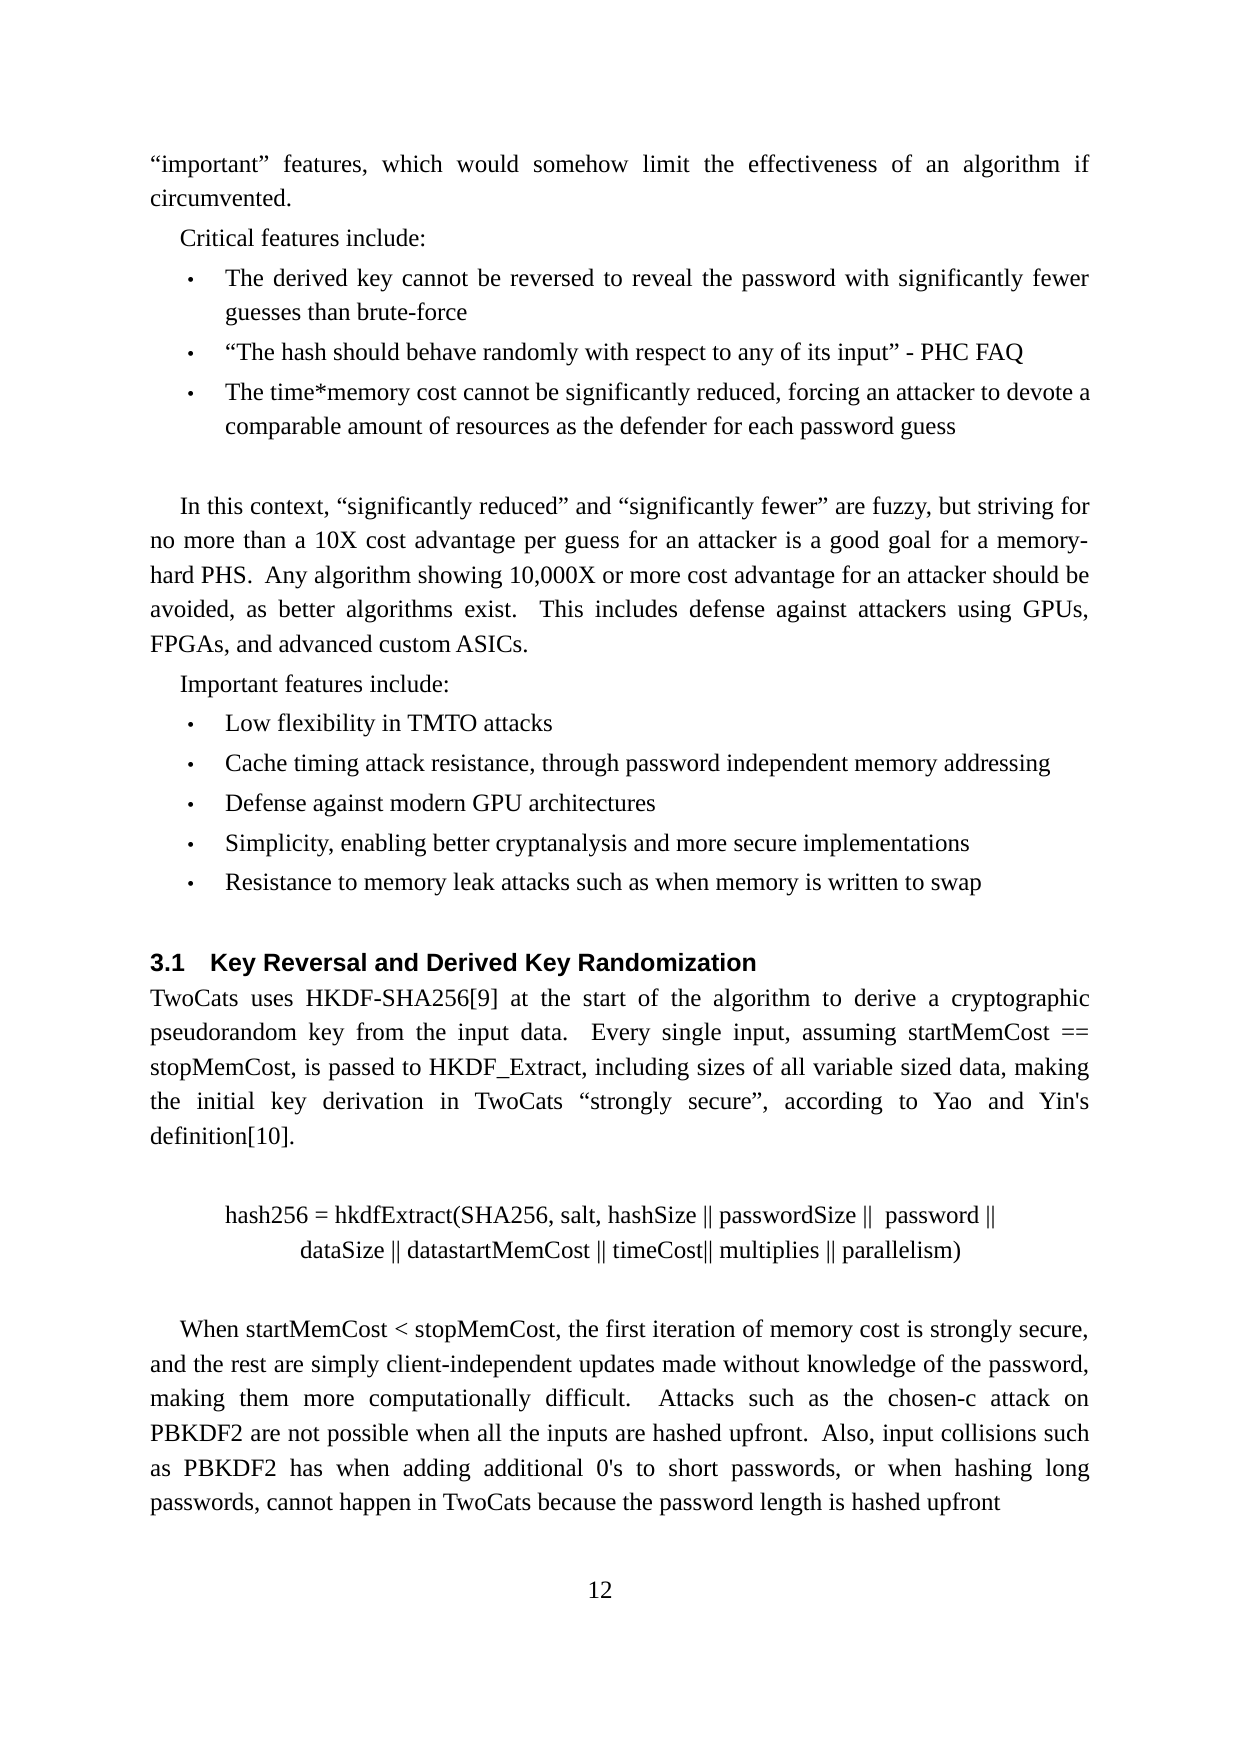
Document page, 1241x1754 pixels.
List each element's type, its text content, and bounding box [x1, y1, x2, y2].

list The derived key cannot be reversed to reveal the password with significantly fewer guesses than brute-force [187, 264, 1091, 326]
list The time*memory cost cannot be significantly reduced, forcing an attacker to devote a comparable amount of resources as the defender for each password guess [187, 378, 1091, 440]
list Low flexibility in TMTO attacks [187, 709, 1091, 737]
text TwoCats uses HKDF-SHA256[9] at the start of the algorithm to derive a cryptographic pseudorandom key from the input data. Every single input, assuming startMemCost == stopMemCost, is passed to HKDF_Extract, including sizes of all variable sized data, making the initial key derivation in TwoCats “strongly secure”, according to Yao and Yin's definition[10]. [150, 984, 1091, 1150]
text dataSize || datastartMemCost || timeCost|| multiplies || parallelism) [150, 1236, 1091, 1264]
text Important features include: [150, 670, 1091, 698]
subtitle Key Reversal and Derived Key Randomization [150, 949, 1091, 977]
list Cache timing attack resistance, through password independent memory addressing [187, 749, 1091, 777]
text When startMemCost < stopMemCost, the first iteration of memory cost is strongly secure, and the rest are simply client-independent updates made without knowledge of the password, making them more computationally difficult. Attacks such as the chosen-c attack on PBKDF2 are not possible when all the inputs are hashed upfront. Also, input collisions such as PBKDF2 has when adding additional 0's to short passwords, or when hashing long passwords, cannot happen in TwoCats because the password length is hashed upfront [150, 1315, 1091, 1516]
text “important” features, which would somehow limit the effectiveness of an algorithm if circumvented. [150, 150, 1091, 212]
list Defense against modern GPU architectures [187, 789, 1091, 817]
list Resistance to memory leak attacks such as when memory is written to swap [187, 868, 1091, 896]
text hash256 = hkdfExtract(SHA256, salt, hashSize || passwordSize || password || [150, 1201, 1091, 1229]
text Critical features include: [150, 224, 1091, 252]
text In this context, “significantly reduced” and “significantly fewer” are fuzzy, but striving for no more than a 10X cost advantage per guess for an attacker is a good goal for a memory-hard PHS. Any algorithm showing 10,000X or more cost advantage for an attacker should be avoided, as better algorithms exist. This includes defense against attackers using GPUs, FPGAs, and advanced custom ASICs. [150, 492, 1091, 658]
list Simplicity, enabling better cryptanalysis and more secure implementations [187, 829, 1091, 856]
list “The hash should behave randomly with respect to any of its input” - PHC FAQ [187, 338, 1091, 366]
